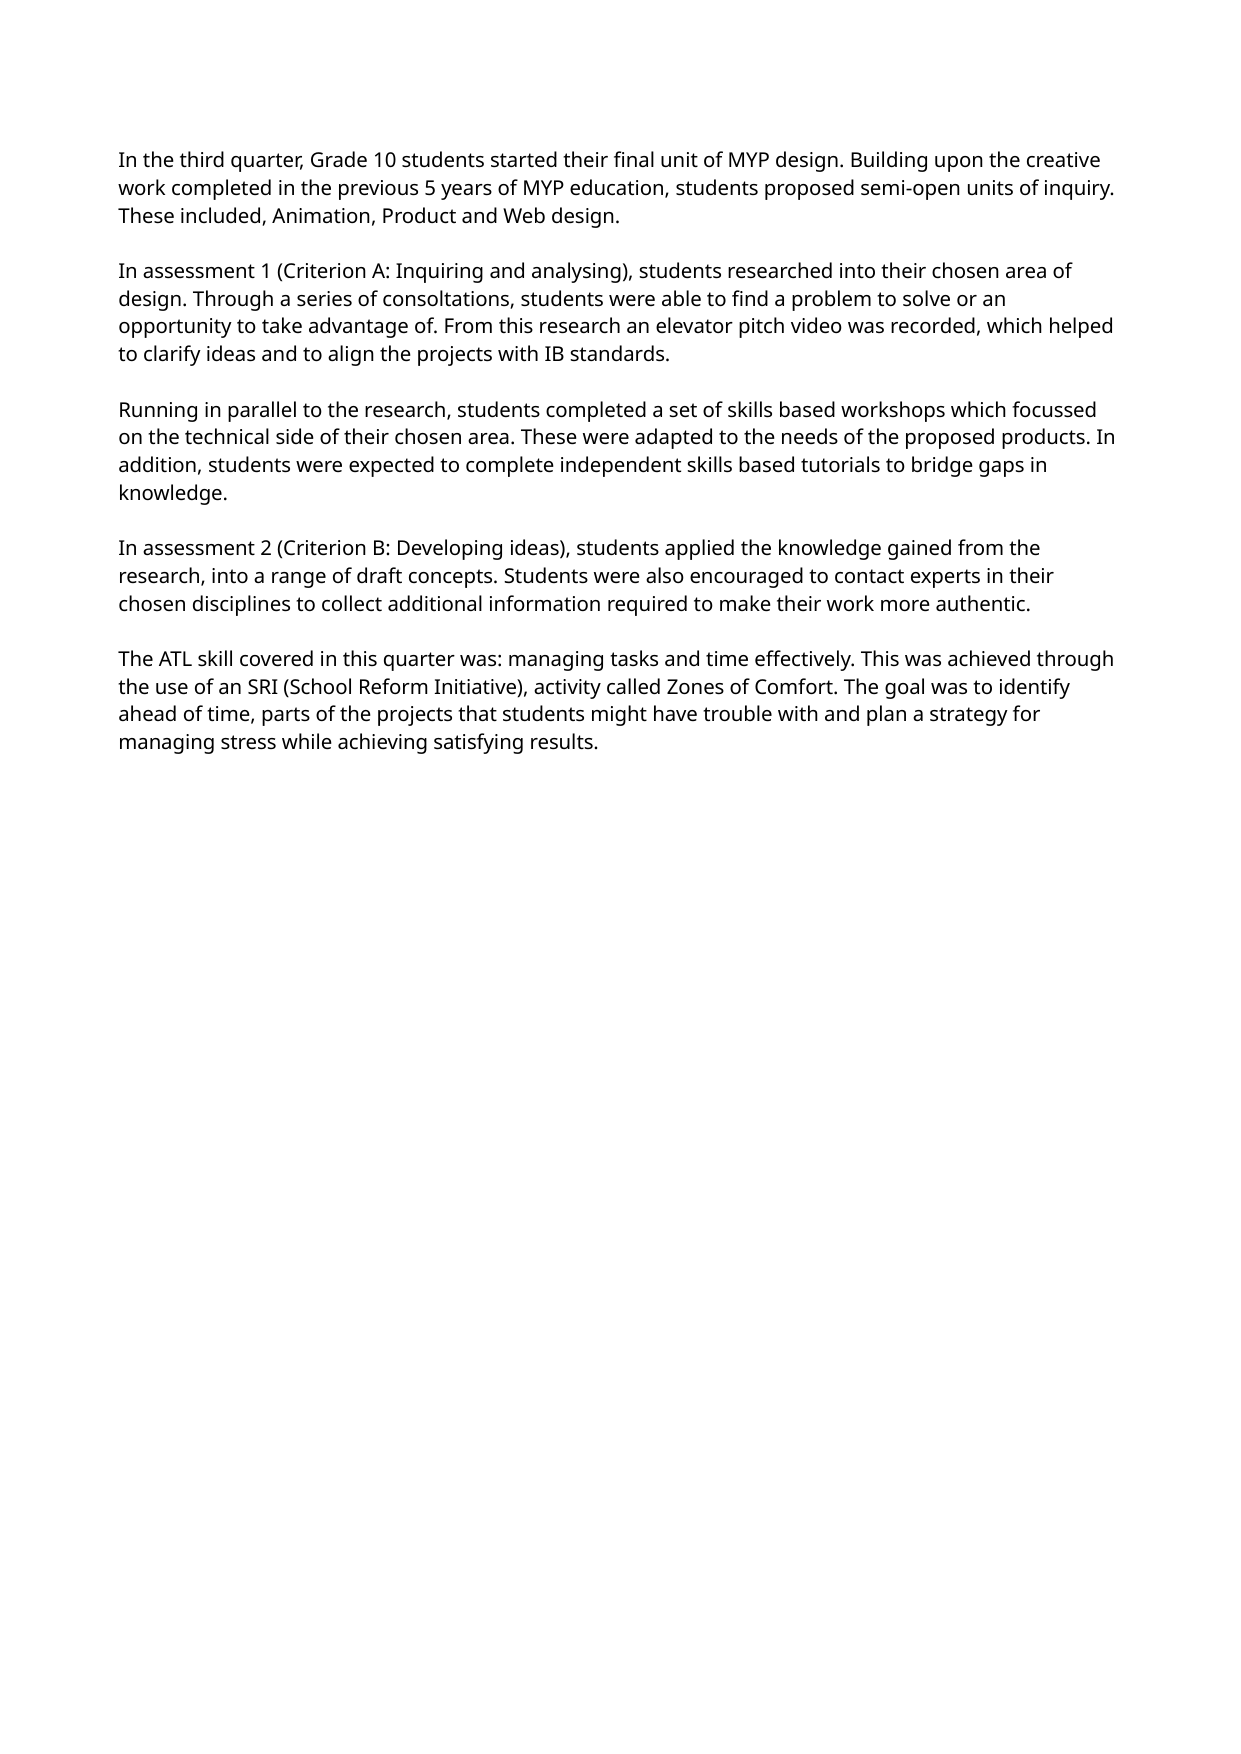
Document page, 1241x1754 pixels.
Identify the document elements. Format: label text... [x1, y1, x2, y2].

text The ATL skill covered in this quarter was: managing tasks and time effectively. This was achieved through the use of an SRI (School Reform Initiative), activity called Zones of Comfort. The goal was to identify ahead of time, parts of the projects that students might have trouble with and plan a strategy for managing stress while achieving satisfying results. [118, 644, 1122, 755]
text In the third quarter, Grade 10 students started their final unit of MYP design. Building upon the creative work completed in the previous 5 years of MYP education, students proposed semi-open units of inquiry. These included, Animation, Product and Web design. [118, 146, 1122, 229]
text In assessment 2 (Criterion B: Developing ideas), students applied the knowledge gained from the research, into a range of draft concepts. Students were also encouraged to contact experts in their chosen disciplines to collect additional information required to make their work more authentic. [118, 534, 1122, 617]
text In assessment 1 (Criterion A: Inquiring and analysing), students researched into their chosen area of design. Through a series of consoltations, students were able to find a problem to solve or an opportunity to take advantage of. From this research an elevator pitch video was recorded, which helped to clarify ideas and to align the projects with IB standards. [118, 257, 1122, 367]
text Running in parallel to the research, students completed a set of skills based workshops which focussed on the technical side of their chosen area. These were adapted to the needs of the proposed products. In addition, students were expected to complete independent skills based tutorials to bridge gaps in knowledge. [118, 395, 1122, 506]
